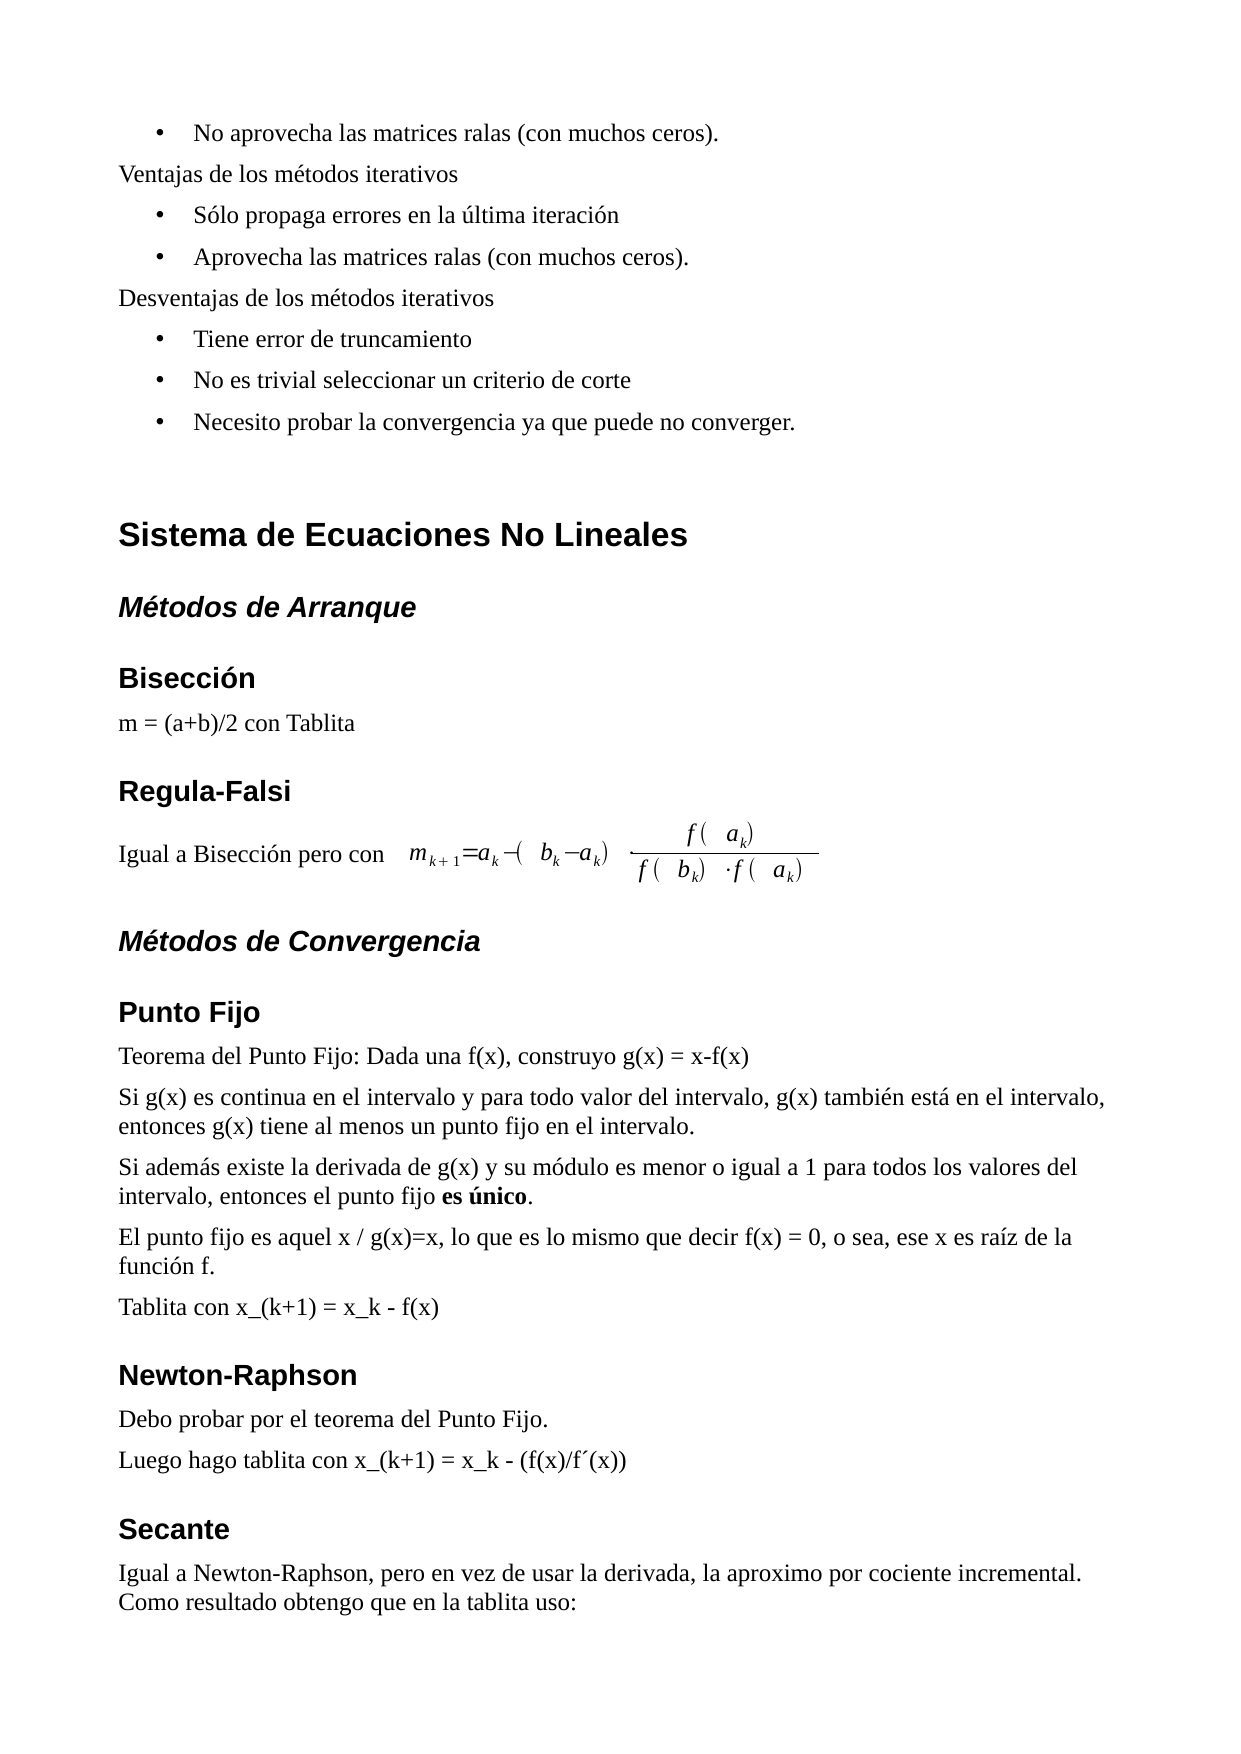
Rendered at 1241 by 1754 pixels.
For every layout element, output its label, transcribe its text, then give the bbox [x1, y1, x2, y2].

subtitle Bisección [118, 662, 1122, 695]
text Si g(x) es continua en el intervalo y para todo valor del intervalo, g(x) también está en el intervalo, entonces g(x) tiene al menos un punto fijo en el intervalo. [118, 1082, 1122, 1139]
text Tablita con x_(k+1) = x_k - f(x) [118, 1292, 1122, 1321]
text Desventajas de los métodos iterativos [118, 283, 1122, 312]
text m = (a+b)/2 con Tablita [118, 708, 1122, 736]
text Igual a Newton-Raphson, pero en vez de usar la derivada, la aproximo por cociente incremental. Como resultado obtengo que en la tablita uso: [118, 1558, 1122, 1615]
list No aprovecha las matrices ralas (con muchos ceros). [156, 118, 1122, 147]
text Debo probar por el teorema del Punto Fijo. [118, 1404, 1122, 1433]
text Luego hago tablita con x_(k+1) = x_k - (f(x)/f´(x)) [118, 1446, 1122, 1474]
list No es trivial seleccionar un criterio de corte [156, 366, 1122, 394]
text Teorema del Punto Fijo: Dada una f(x), construyo g(x) = x-f(x) [118, 1041, 1122, 1069]
subtitle Newton-Raphson [118, 1358, 1122, 1392]
text Ventajas de los métodos iterativos [118, 159, 1122, 188]
text Igual a Bisección pero con [118, 820, 1122, 886]
list Aprovecha las matrices ralas (con muchos ceros). [156, 242, 1122, 271]
subtitle Métodos de Arranque [118, 591, 1122, 624]
text Si además existe la derivada de g(x) y su módulo es menor o igual a 1 para todos los valores del intervalo, entonces el punto fijo es único. [118, 1152, 1122, 1209]
subtitle Punto Fijo [118, 995, 1122, 1028]
list Necesito probar la convergencia ya que puede no converger. [156, 407, 1122, 436]
list Sólo propaga errores en la última iteración [156, 201, 1122, 229]
text El punto fijo es aquel x / g(x)=x, lo que es lo mismo que decir f(x) = 0, o sea, ese x es raíz de la función f. [118, 1222, 1122, 1279]
subtitle Métodos de Convergencia [118, 924, 1122, 957]
subtitle Sistema de Ecuaciones No Lineales [118, 514, 1122, 553]
subtitle Regula-Falsi [118, 774, 1122, 807]
list Tiene error de truncamiento [156, 324, 1122, 353]
subtitle Secante [118, 1512, 1122, 1545]
